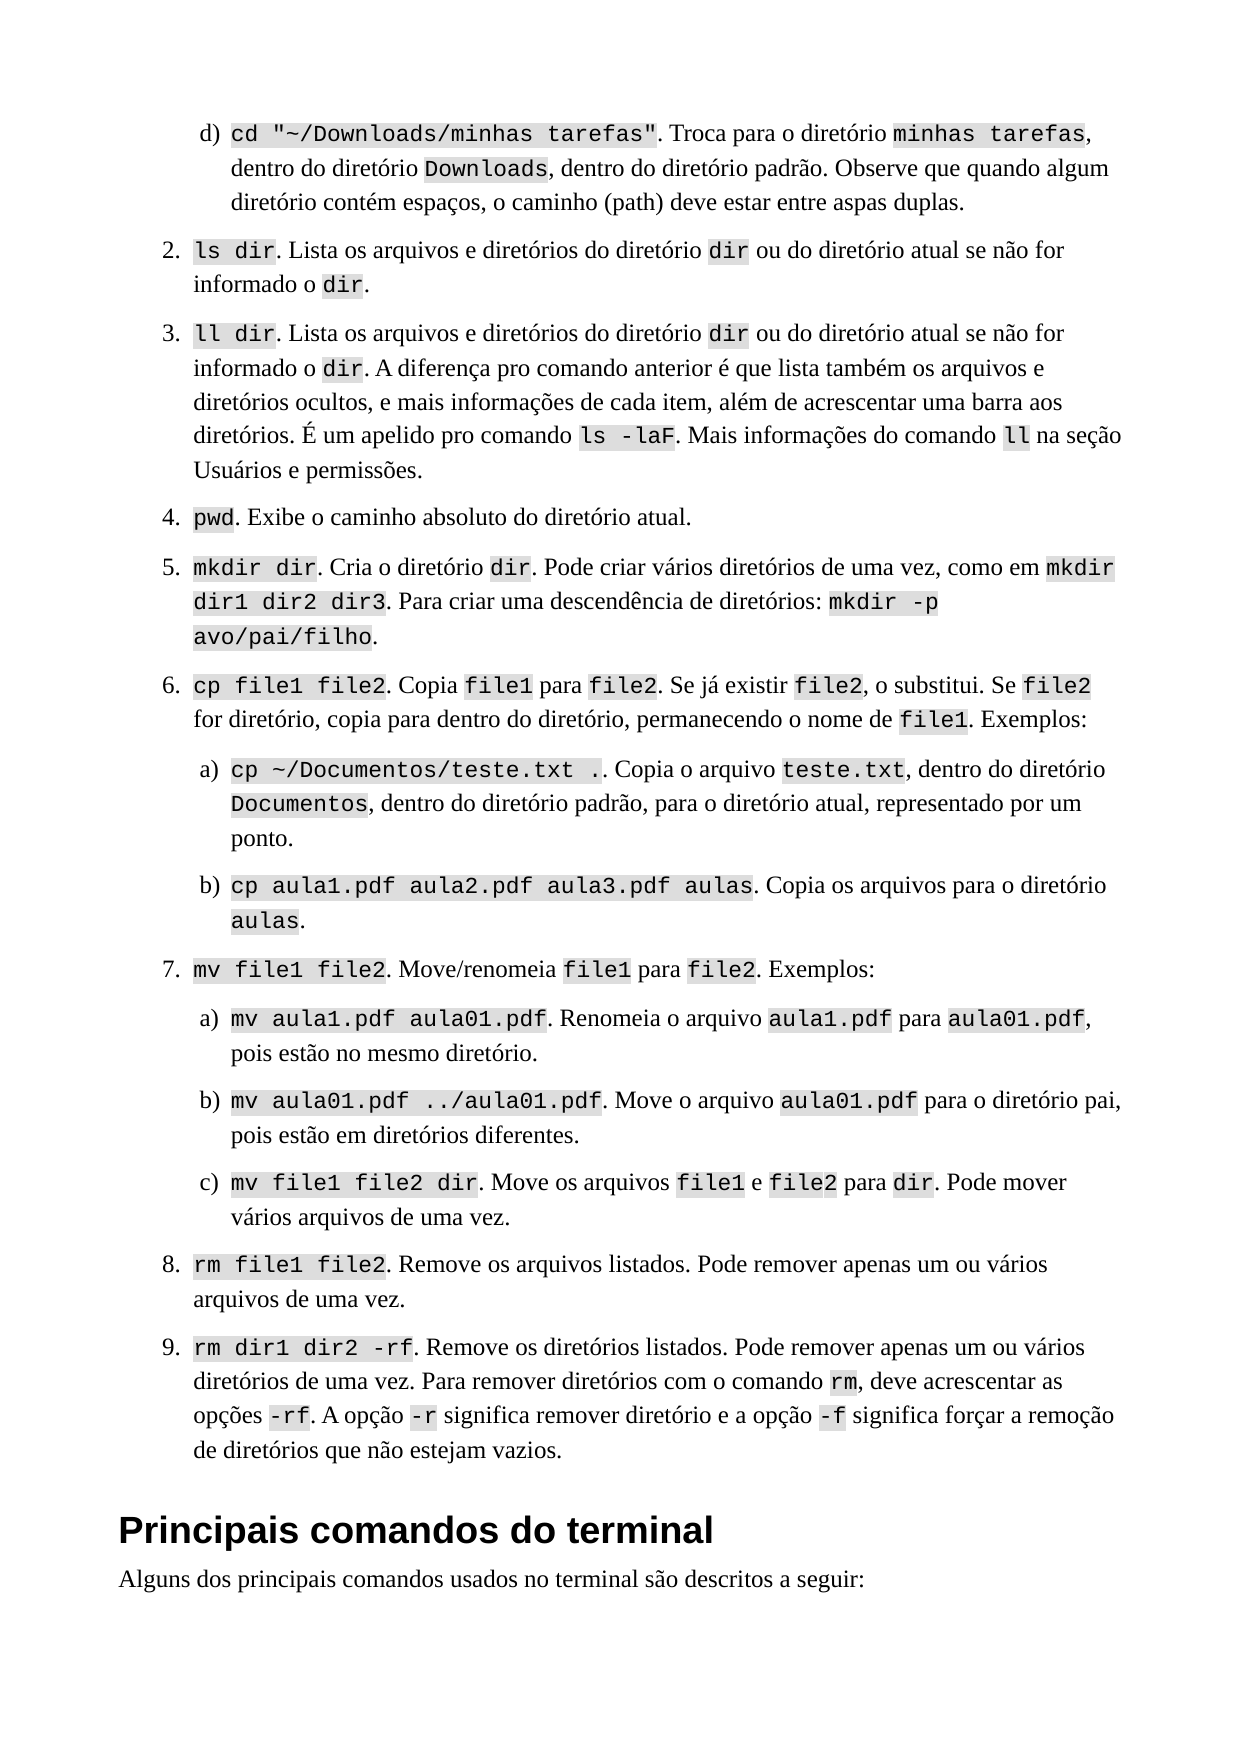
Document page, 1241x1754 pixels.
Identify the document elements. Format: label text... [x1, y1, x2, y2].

subtitle Principais comandos do terminal [118, 1508, 1122, 1551]
list mv file1 file2 dir. Move os arquivos file1 e file2 para dir. Pode mover vários arquivos de uma vez. [193, 1167, 1122, 1231]
list ll dir. Lista os arquivos e diretórios do diretório dir ou do diretório atual se não for informado o dir. A diferença pro comando anterior é que lista também os arquivos e diretórios ocultos, e mais informações de cada item, além de acrescentar uma barra aos diretórios. É um apelido pro comando ls -laF. Mais informações do comando ll na seção Usuários e permissões. [156, 318, 1122, 484]
list cp ~/Documentos/teste.txt .. Copia o arquivo teste.txt, dentro do diretório Documentos, dentro do diretório padrão, para o diretório atual, representado por um ponto. [193, 754, 1122, 851]
list ls dir. Lista os arquivos e diretórios do diretório dir ou do diretório atual se não for informado o dir. [156, 235, 1122, 299]
list mv file1 file2. Move/renomeia file1 para file2. Exemplos: [156, 954, 1122, 984]
list pwd. Exibe o caminho absoluto do diretório atual. [156, 502, 1122, 533]
list rm dir1 dir2 -rf. Remove os diretórios listados. Pode remover apenas um ou vários diretórios de uma vez. Para remover diretórios com o comando rm, deve acrescentar as opções -rf. A opção -r significa remover diretório e a opção -f significa forçar a remoção de diretórios que não estejam vazios. [156, 1332, 1122, 1464]
list mv aula01.pdf ../aula01.pdf. Move o arquivo aula01.pdf para o diretório pai, pois estão em diretórios diferentes. [193, 1085, 1122, 1149]
list cp file1 file2. Copia file1 para file2. Se já existir file2, o substitui. Se file2 for diretório, copia para dentro do diretório, permanecendo o nome de file1. Exemplos: [156, 670, 1122, 735]
list mkdir dir. Cria o diretório dir. Pode criar vários diretórios de uma vez, como em mkdir dir1 dir2 dir3. Para criar uma descendência de diretórios: mkdir -p avo/pai/filho. [156, 552, 1122, 651]
list cd "~/Downloads/minhas tarefas". Troca para o diretório minhas tarefas, dentro do diretório Downloads, dentro do diretório padrão. Observe que quando algum diretório contém espaços, o caminho (path) deve estar entre aspas duplas. [193, 118, 1122, 216]
text Alguns dos principais comandos usados no terminal são descritos a seguir: [118, 1564, 1122, 1593]
list mv aula1.pdf aula01.pdf. Renomeia o arquivo aula1.pdf para aula01.pdf, pois estão no mesmo diretório. [193, 1003, 1122, 1067]
list rm file1 file2. Remove os arquivos listados. Pode remover apenas um ou vários arquivos de uma vez. [156, 1249, 1122, 1313]
list cp aula1.pdf aula2.pdf aula3.pdf aulas. Copia os arquivos para o diretório aulas. [193, 870, 1122, 935]
